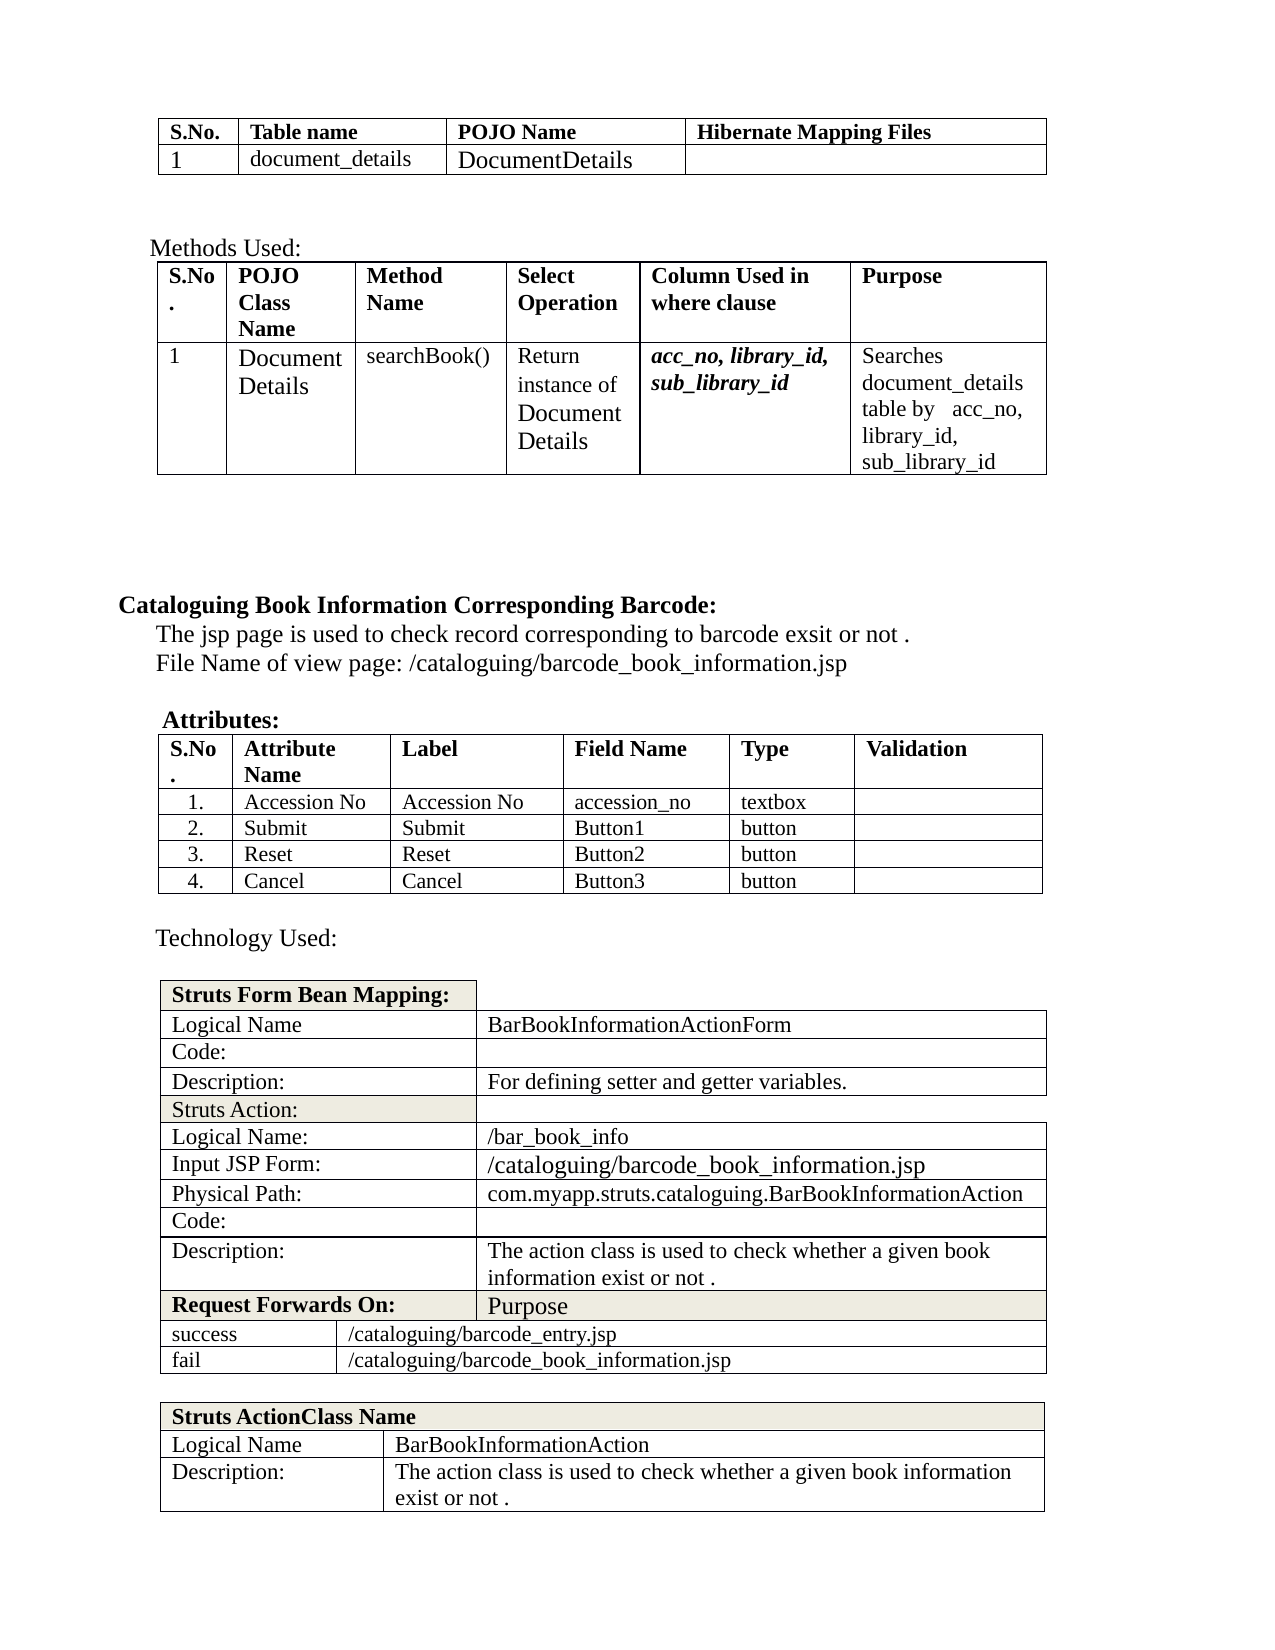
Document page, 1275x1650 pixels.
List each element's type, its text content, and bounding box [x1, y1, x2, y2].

table_cell [686, 145, 1046, 174]
table_cell Searches document_details table by acc_no, library_id, sub_library_id [851, 343, 1046, 474]
table_cell 2. [159, 815, 232, 840]
table_cell /cataloguing/barcode_entry.jsp [337, 1321, 1046, 1346]
table_cell Code: [161, 1039, 476, 1067]
table_header Field Name [564, 735, 729, 788]
list File Name of view page: /cataloguing/barcode_book_information.jsp [118, 648, 1157, 677]
text The jsp page is used to check record corresponding to barcode exsit or not . [118, 619, 1157, 648]
table_cell The action class is used to check whether a given book information exist or not . [384, 1458, 1044, 1511]
table_header Table name [239, 119, 446, 144]
table_header [477, 980, 1046, 1010]
table_cell Description: [161, 1068, 476, 1094]
table_cell [477, 1039, 1046, 1067]
table_cell [477, 1096, 1046, 1122]
table_cell [855, 789, 1042, 814]
table_cell BarBookInformationActionForm [477, 1011, 1046, 1037]
table_cell [855, 841, 1042, 867]
table_cell Cancel [233, 868, 390, 893]
table_cell /cataloguing/barcode_book_information.jsp [337, 1347, 1046, 1372]
table_cell [855, 868, 1042, 893]
table_cell BarBookInformationAction [384, 1431, 1044, 1457]
table_cell [855, 815, 1042, 840]
table_header S.No. [159, 735, 232, 788]
table_cell Button3 [564, 868, 729, 893]
table_cell Return instance of DocumentDetails [507, 343, 639, 474]
table_cell Logical Name [161, 1011, 476, 1037]
table_cell Description: [161, 1238, 476, 1290]
table_cell textbox [730, 789, 854, 814]
table_cell Reset [391, 841, 563, 867]
list Technology Used: [118, 923, 1157, 951]
table_cell 1 [159, 145, 238, 174]
table_cell searchBook() [356, 343, 506, 474]
table_cell Reset [233, 841, 390, 867]
table_cell Logical Name [161, 1431, 383, 1457]
table_cell Button1 [564, 815, 729, 840]
table_cell 1. [159, 789, 232, 814]
list Methods Used: [118, 233, 1157, 261]
table_header Purpose [851, 263, 1046, 342]
table_cell Accession No [233, 789, 390, 814]
table_cell [477, 1208, 1046, 1236]
table_cell Cancel [391, 868, 563, 893]
table_cell DocumentDetails [227, 343, 355, 474]
table_header S.No. [159, 119, 238, 144]
table_cell button [730, 841, 854, 867]
table_cell Accession No [391, 789, 563, 814]
table_header Validation [855, 735, 1042, 788]
table_cell Struts Action: [161, 1096, 476, 1122]
table_cell document_details [239, 145, 446, 174]
table_cell Logical Name: [161, 1123, 476, 1149]
table_cell 1 [158, 343, 226, 474]
table_header Attribute Name [233, 735, 390, 788]
table_header Struts ActionClass Name [161, 1403, 1044, 1429]
table_cell Code: [161, 1208, 476, 1236]
table_cell Request Forwards On: [161, 1291, 476, 1320]
table_header Struts Form Bean Mapping: [161, 981, 476, 1010]
table_cell button [730, 815, 854, 840]
table_header Column Used in where clause [641, 263, 850, 342]
table_header POJO Name [447, 119, 685, 144]
table_cell Input JSP Form: [161, 1150, 476, 1179]
table_cell 3. [159, 841, 232, 867]
table_cell Submit [233, 815, 390, 840]
table_header Method Name [356, 263, 506, 342]
list Attributes: [118, 705, 1157, 734]
table_cell Submit [391, 815, 563, 840]
table_header S.No. [158, 263, 226, 342]
table_cell com.myapp.struts.cataloguing.BarBookInformationAction [477, 1180, 1046, 1207]
table_header Type [730, 735, 854, 788]
table_cell The action class is used to check whether a given book information exist or not . [477, 1238, 1046, 1290]
table_cell Purpose [477, 1291, 1046, 1320]
table_cell Description: [161, 1458, 383, 1511]
table_cell acc_no, library_id, sub_library_id [641, 343, 850, 474]
table_cell /cataloguing/barcode_book_information.jsp [477, 1150, 1046, 1179]
table_cell DocumentDetails [447, 145, 685, 174]
table_cell accession_no [564, 789, 729, 814]
table_header Select Operation [507, 263, 639, 342]
table_cell fail [161, 1347, 336, 1372]
text Cataloguing Book Information Corresponding Barcode: [118, 590, 1157, 619]
table_cell 4. [159, 868, 232, 893]
table_cell For defining setter and getter variables. [477, 1068, 1046, 1094]
table_header Hibernate Mapping Files [686, 119, 1046, 144]
table_cell Physical Path: [161, 1180, 476, 1207]
table_cell Button2 [564, 841, 729, 867]
table_header POJO Class Name [227, 263, 355, 342]
table_cell /bar_book_info [477, 1123, 1046, 1149]
table_cell button [730, 868, 854, 893]
table_cell success [161, 1321, 336, 1346]
table_header Label [391, 735, 563, 788]
